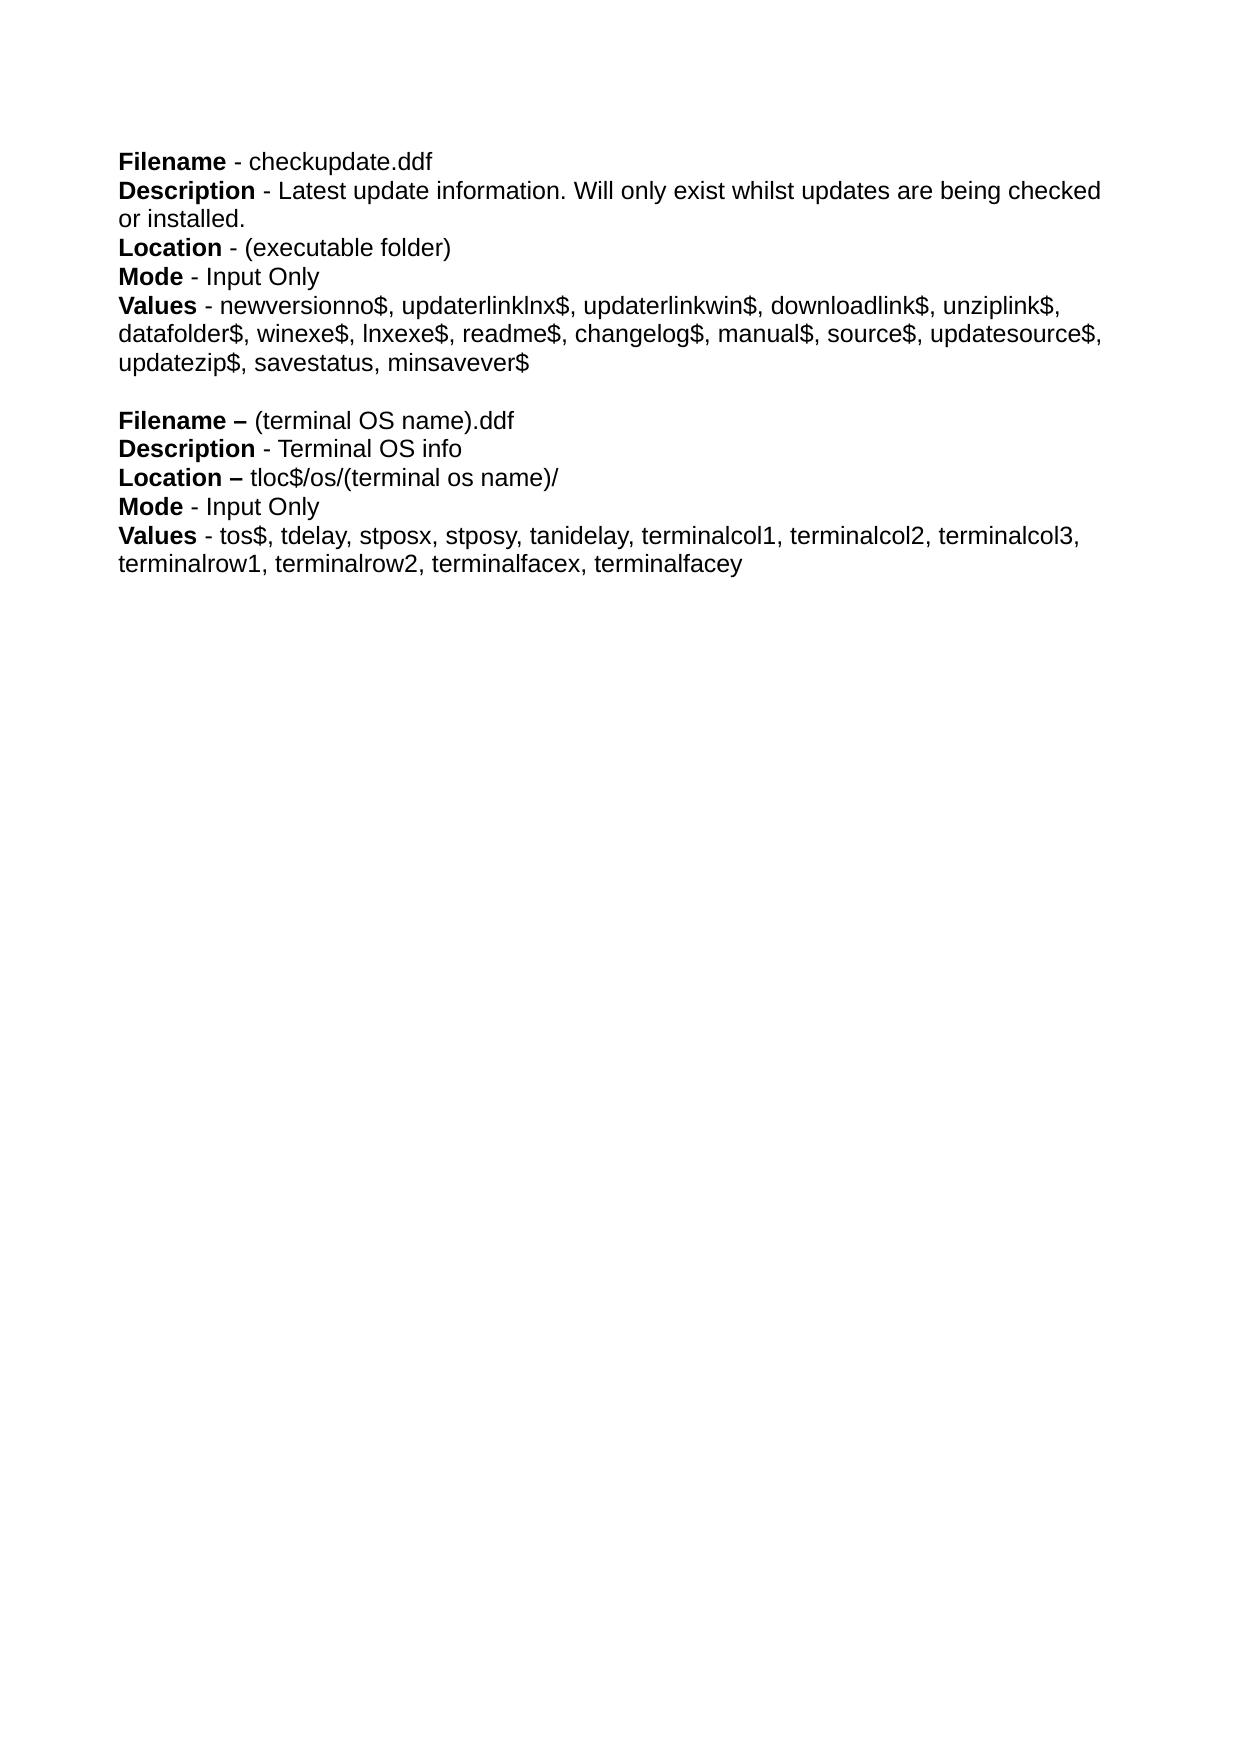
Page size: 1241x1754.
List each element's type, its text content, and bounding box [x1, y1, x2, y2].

text Description - Latest update information. Will only exist whilst updates are being checked or installed. [118, 176, 1122, 233]
text Mode - Input Only [118, 492, 1122, 521]
text Mode - Input Only [118, 262, 1122, 291]
text Description - Terminal OS info [118, 434, 1122, 463]
text Location - (executable folder) [118, 233, 1122, 262]
text Values - newversionno$, updaterlinklnx$, updaterlinkwin$, downloadlink$, unziplink$, datafolder$, winexe$, lnxexe$, readme$, changelog$, manual$, source$, updatesource$, updatezip$, savestatus, minsavever$ [118, 291, 1122, 377]
text Filename - checkupdate.ddf [118, 147, 1122, 176]
text Location – tloc$/os/(terminal os name)/ [118, 463, 1122, 492]
text Filename – (terminal OS name).ddf [118, 406, 1122, 434]
text Values - tos$, tdelay, stposx, stposy, tanidelay, terminalcol1, terminalcol2, terminalcol3, terminalrow1, terminalrow2, terminalfacex, terminalfacey [118, 521, 1122, 578]
